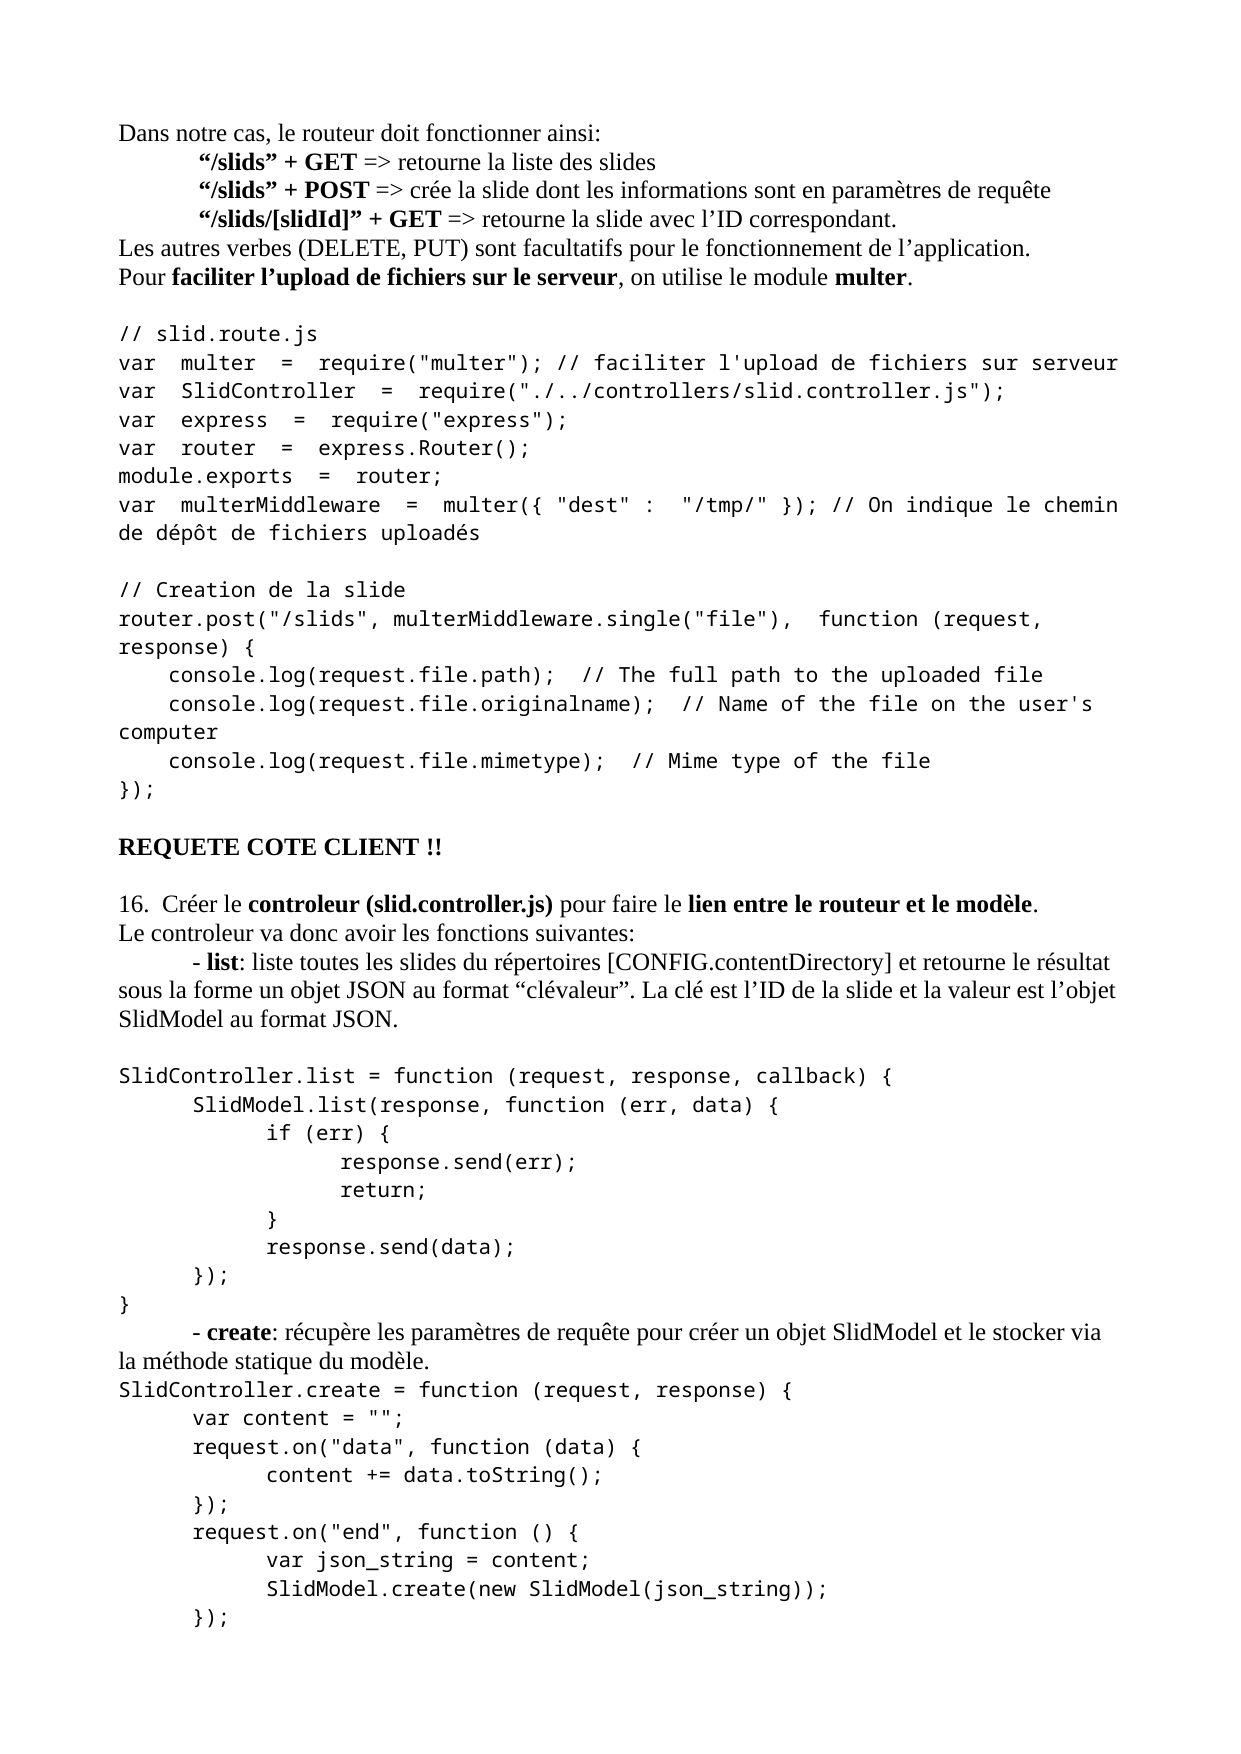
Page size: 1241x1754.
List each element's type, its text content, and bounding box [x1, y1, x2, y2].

text } [118, 1204, 1122, 1232]
text - list: liste toutes les slides du répertoires [CONFIG.contentDirectory] et retourne le résultat sous la forme un objet JSON au format “clé­valeur”. La clé est l’ID de la slide et la valeur est l’objet SlidModel au format JSON. [118, 947, 1122, 1033]
text response.send(data); [118, 1232, 1122, 1261]
text content += data.toString(); [118, 1460, 1122, 1489]
text console.log(request.file.mimetype); // Mime type of the file [118, 746, 1122, 774]
text var json_string = content; [118, 1546, 1122, 1574]
text if (err) { [118, 1118, 1122, 1147]
text router.post("/slids", multerMiddleware.single("file"), function (request, [118, 604, 1122, 632]
text ­ “/slids” + GET => retourne la liste des slides [118, 147, 1122, 176]
text }); [118, 1489, 1122, 1517]
text Les autres verbes (DELETE, PUT) sont facultatifs pour le fonctionnement de l’application. [118, 233, 1122, 262]
text SlidController.create = function (request, response) { [118, 1375, 1122, 1403]
text SlidModel.create(new SlidModel(json_string)); [118, 1574, 1122, 1602]
text SlidModel.list(response, function (err, data) { [118, 1090, 1122, 1118]
text 16. Créer le controleur (slid.controller.js) pour faire le lien entre le routeur et le modèle. [118, 889, 1122, 918]
text - create: récupère les paramètres de requête pour créer un objet SlidModel et le stocker via la méthode statique du modèle. [118, 1317, 1122, 1375]
text // Creation de la slide [118, 575, 1122, 604]
text request.on("data", function (data) { [118, 1432, 1122, 1460]
text var multerMiddleware = multer({ "dest" : "/tmp/" }); // On indique le chemin de dépôt de fichiers uploadés [118, 490, 1122, 547]
text REQUETE COTE CLIENT !! [118, 832, 1122, 860]
text ­ “/slids/[slidId]” + GET => retourne la slide avec l’ID correspondant. [118, 204, 1122, 233]
text module.exports = router; [118, 462, 1122, 490]
text response.send(err); [118, 1147, 1122, 1175]
text Dans notre cas, le routeur doit fonctionner ainsi: [118, 118, 1122, 147]
text // slid.route.js [118, 319, 1122, 348]
text console.log(request.file.originalname); // Name of the file on the user's computer [118, 689, 1122, 746]
text var content = ""; [118, 1403, 1122, 1432]
text }); [118, 1602, 1122, 1631]
text var express = require("express"); [118, 405, 1122, 433]
text console.log(request.file.path); // The full path to the uploaded file [118, 661, 1122, 689]
text SlidController.list = function (request, response, callback) { [118, 1062, 1122, 1090]
text Le controleur va donc avoir les fonctions suivantes: [118, 918, 1122, 947]
text response) { [118, 632, 1122, 661]
text var SlidController = require("./../controllers/slid.controller.js"); [118, 376, 1122, 405]
text var multer = require("multer"); // faciliter l'upload de fichiers sur serveur [118, 348, 1122, 376]
text }); [118, 774, 1122, 803]
text var router = express.Router(); [118, 433, 1122, 462]
text }); [118, 1261, 1122, 1289]
text request.on("end", function () { [118, 1517, 1122, 1546]
text return; [118, 1175, 1122, 1204]
text ­ “/slids” + POST => crée la slide dont les informations sont en paramètres de requête [118, 176, 1122, 204]
text } [118, 1289, 1122, 1317]
text Pour faciliter l’upload de fichiers sur le serveur, on utilise le module multer. [118, 262, 1122, 291]
